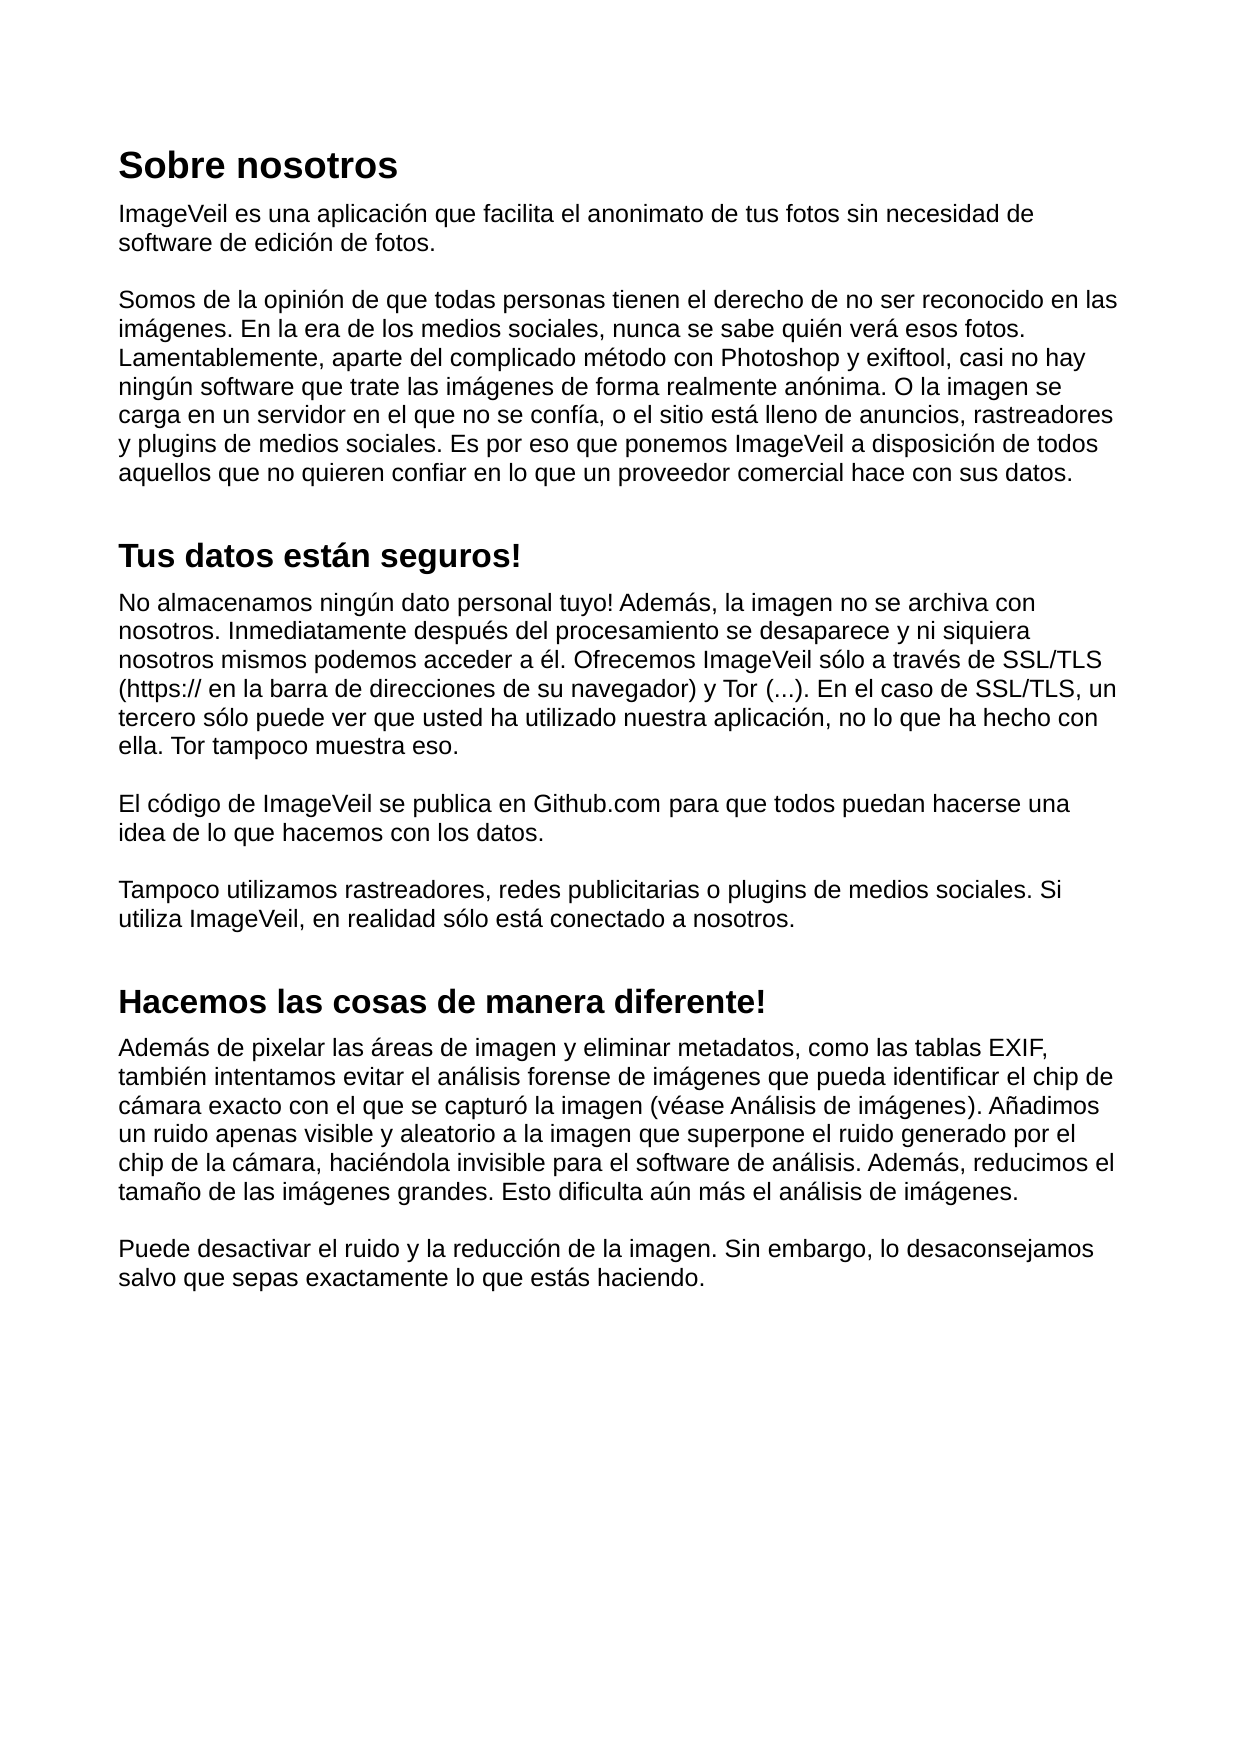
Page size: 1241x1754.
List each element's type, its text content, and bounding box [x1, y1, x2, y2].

subtitle Tus datos están seguros! [118, 536, 1122, 575]
text El código de ImageVeil se publica en Github.com para que todos puedan hacerse una idea de lo que hacemos con los datos. [118, 789, 1122, 846]
text Puede desactivar el ruido y la reducción de la imagen. Sin embargo, lo desaconsejamos salvo que sepas exactamente lo que estás haciendo. [118, 1234, 1122, 1292]
text Tampoco utilizamos rastreadores, redes publicitarias o plugins de medios sociales. Si utiliza ImageVeil, en realidad sólo está conectado a nosotros. [118, 875, 1122, 932]
text Además de pixelar las áreas de imagen y eliminar metadatos, como las tablas EXIF, también intentamos evitar el análisis forense de imágenes que pueda identificar el chip de cámara exacto con el que se capturó la imagen (véase Análisis de imágenes). Añadimos un ruido apenas visible y aleatorio a la imagen que superpone el ruido generado por el chip de la cámara, haciéndola invisible para el software de análisis. Además, reducimos el tamaño de las imágenes grandes. Esto dificulta aún más el análisis de imágenes. [118, 1033, 1122, 1206]
text ImageVeil es una aplicación que facilita el anonimato de tus fotos sin necesidad de software de edición de fotos. [118, 199, 1122, 257]
text Somos de la opinión de que todas personas tienen el derecho de no ser reconocido en las imágenes. En la era de los medios sociales, nunca se sabe quién verá esos fotos. Lamentablemente, aparte del complicado método con Photoshop y exiftool, casi no hay ningún software que trate las imágenes de forma realmente anónima. O la imagen se carga en un servidor en el que no se confía, o el sitio está lleno de anuncios, rastreadores y plugins de medios sociales. Es por eso que ponemos ImageVeil a disposición de todos aquellos que no quieren confiar en lo que un proveedor comercial hace con sus datos. [118, 286, 1122, 487]
text No almacenamos ningún dato personal tuyo! Además, la imagen no se archiva con nosotros. Inmediatamente después del procesamiento se desaparece y ni siquiera nosotros mismos podemos acceder a él. Ofrecemos ImageVeil sólo a través de SSL/TLS (https:// en la barra de direcciones de su navegador) y Tor (...). En el caso de SSL/TLS, un tercero sólo puede ver que usted ha utilizado nuestra aplicación, no lo que ha hecho con ella. Tor tampoco muestra eso. [118, 587, 1122, 760]
subtitle Hacemos las cosas de manera diferente! [118, 982, 1122, 1021]
subtitle Sobre nosotros [118, 143, 1122, 187]
